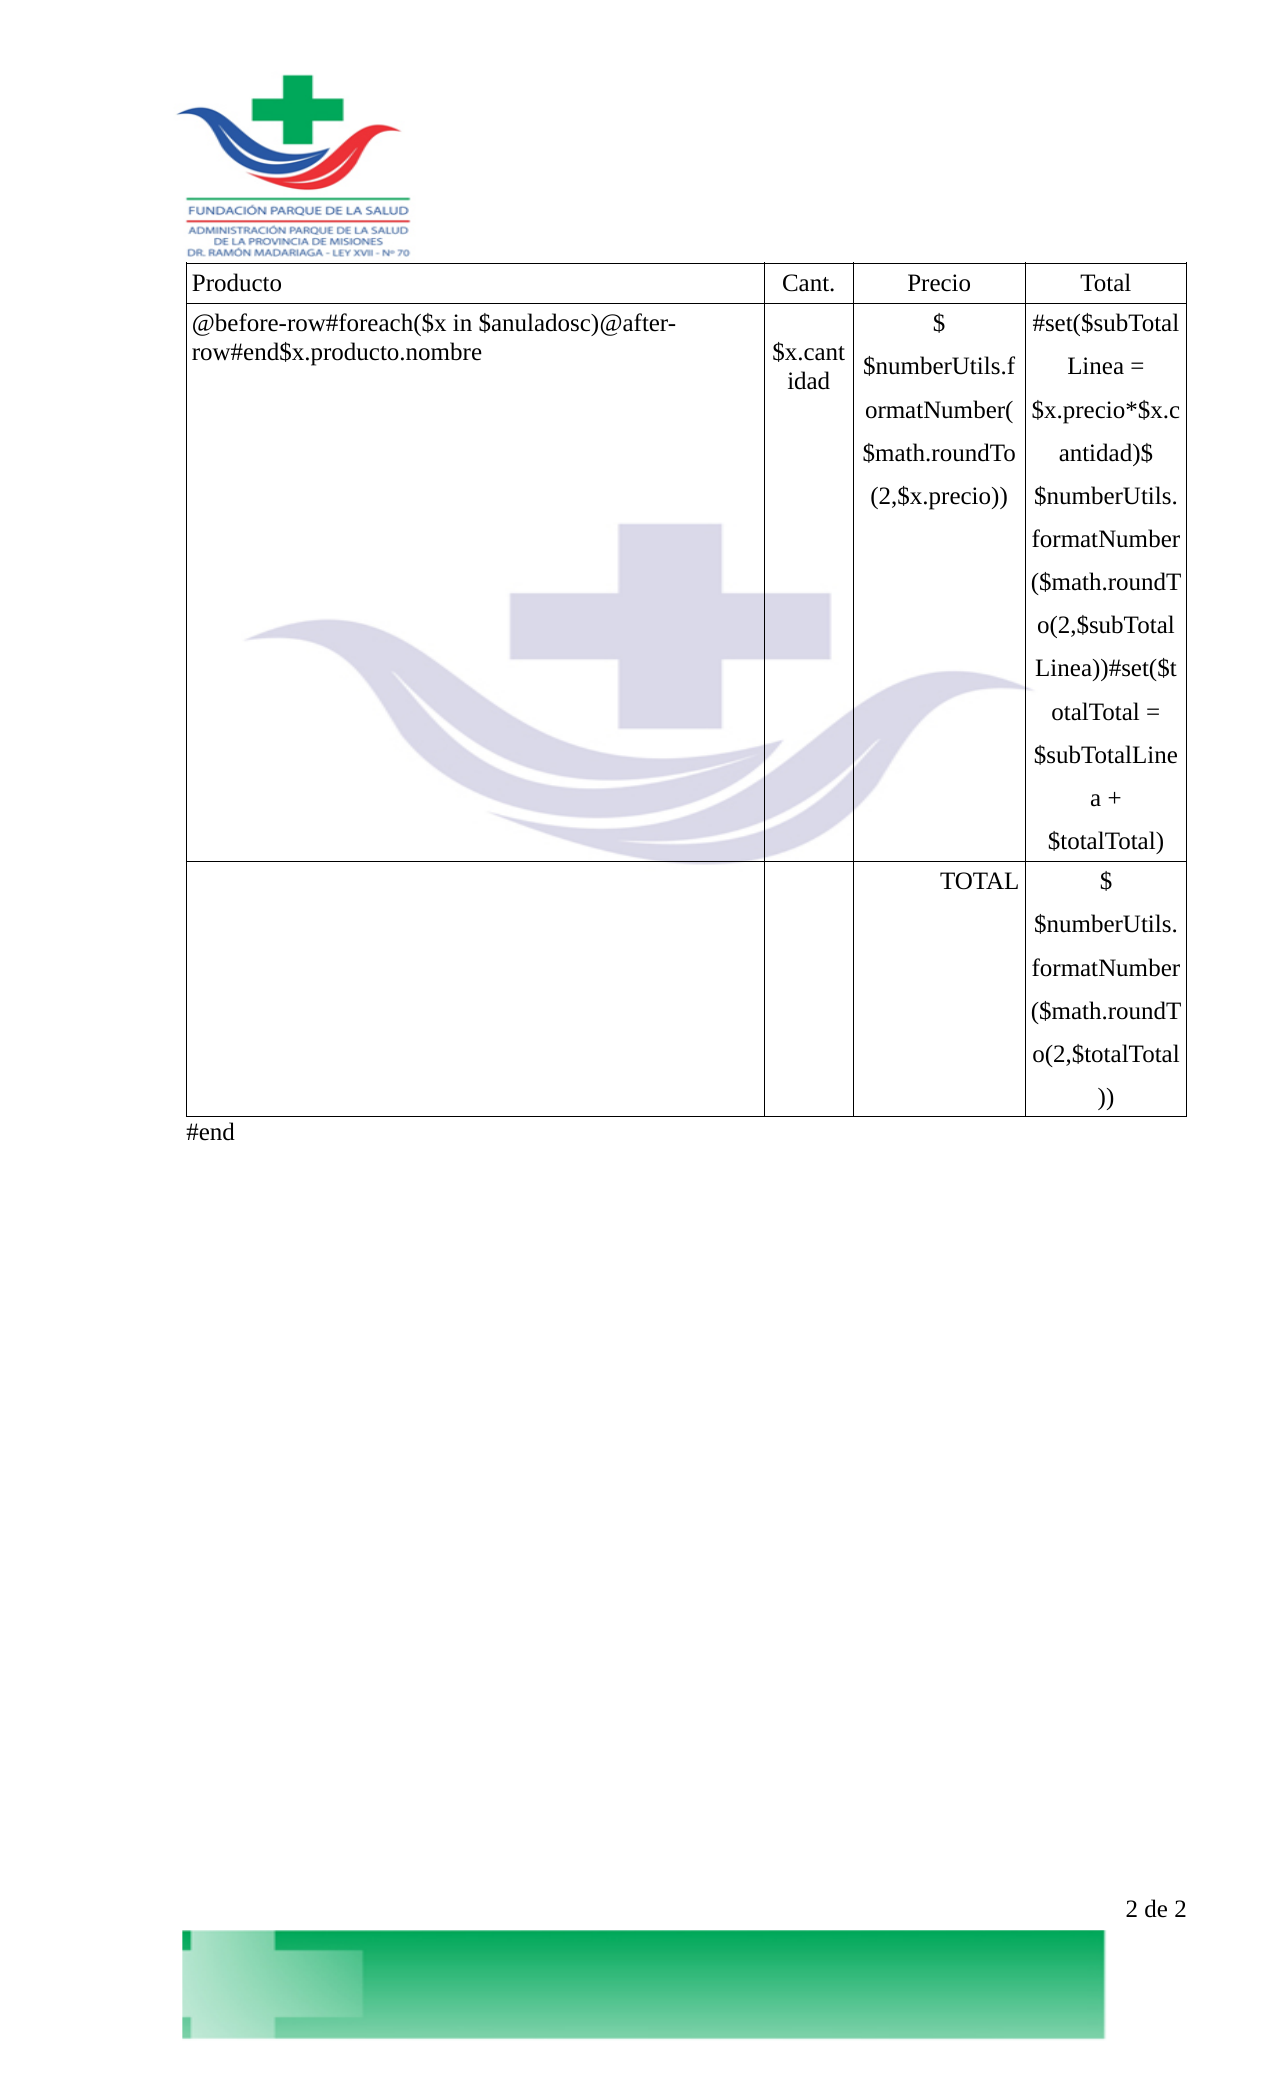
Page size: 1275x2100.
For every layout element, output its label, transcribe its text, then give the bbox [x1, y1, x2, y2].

table_header Precio [854, 264, 1025, 303]
table_cell TOTAL [854, 904, 1025, 1116]
table_cell $x.cantidad [765, 304, 853, 427]
table_header Total [1026, 264, 1186, 303]
table_cell [187, 862, 764, 1116]
picture [1026, 862, 1062, 904]
table_cell #set($subTotalLinea = $x.precio*$x.cantidad)$$numberUtils.formatNumber($math.roundTo(2,$subTotalLinea))#set($totalTotal = $subTotalLinea + $totalTotal) [1026, 304, 1186, 861]
picture [765, 427, 853, 861]
table_cell [765, 904, 853, 1116]
table_header Producto [187, 264, 764, 303]
picture [765, 862, 853, 904]
table_cell $$numberUtils.formatNumber($math.roundTo(2,$x.precio)) [854, 304, 1025, 427]
picture [182, 1930, 1108, 2042]
text #end [186, 1117, 1186, 1145]
picture [854, 862, 1025, 904]
picture [241, 862, 764, 904]
picture [1026, 427, 1062, 861]
picture [854, 427, 1025, 861]
table_header Cant. [765, 264, 853, 303]
picture [241, 427, 764, 861]
table_cell @before-row#foreach($x in $anuladosc)@after-row#end$x.producto.nombre [187, 304, 764, 861]
picture [173, 62, 420, 263]
table_cell $$numberUtils.formatNumber($math.roundTo(2,$totalTotal)) [1026, 862, 1186, 1116]
